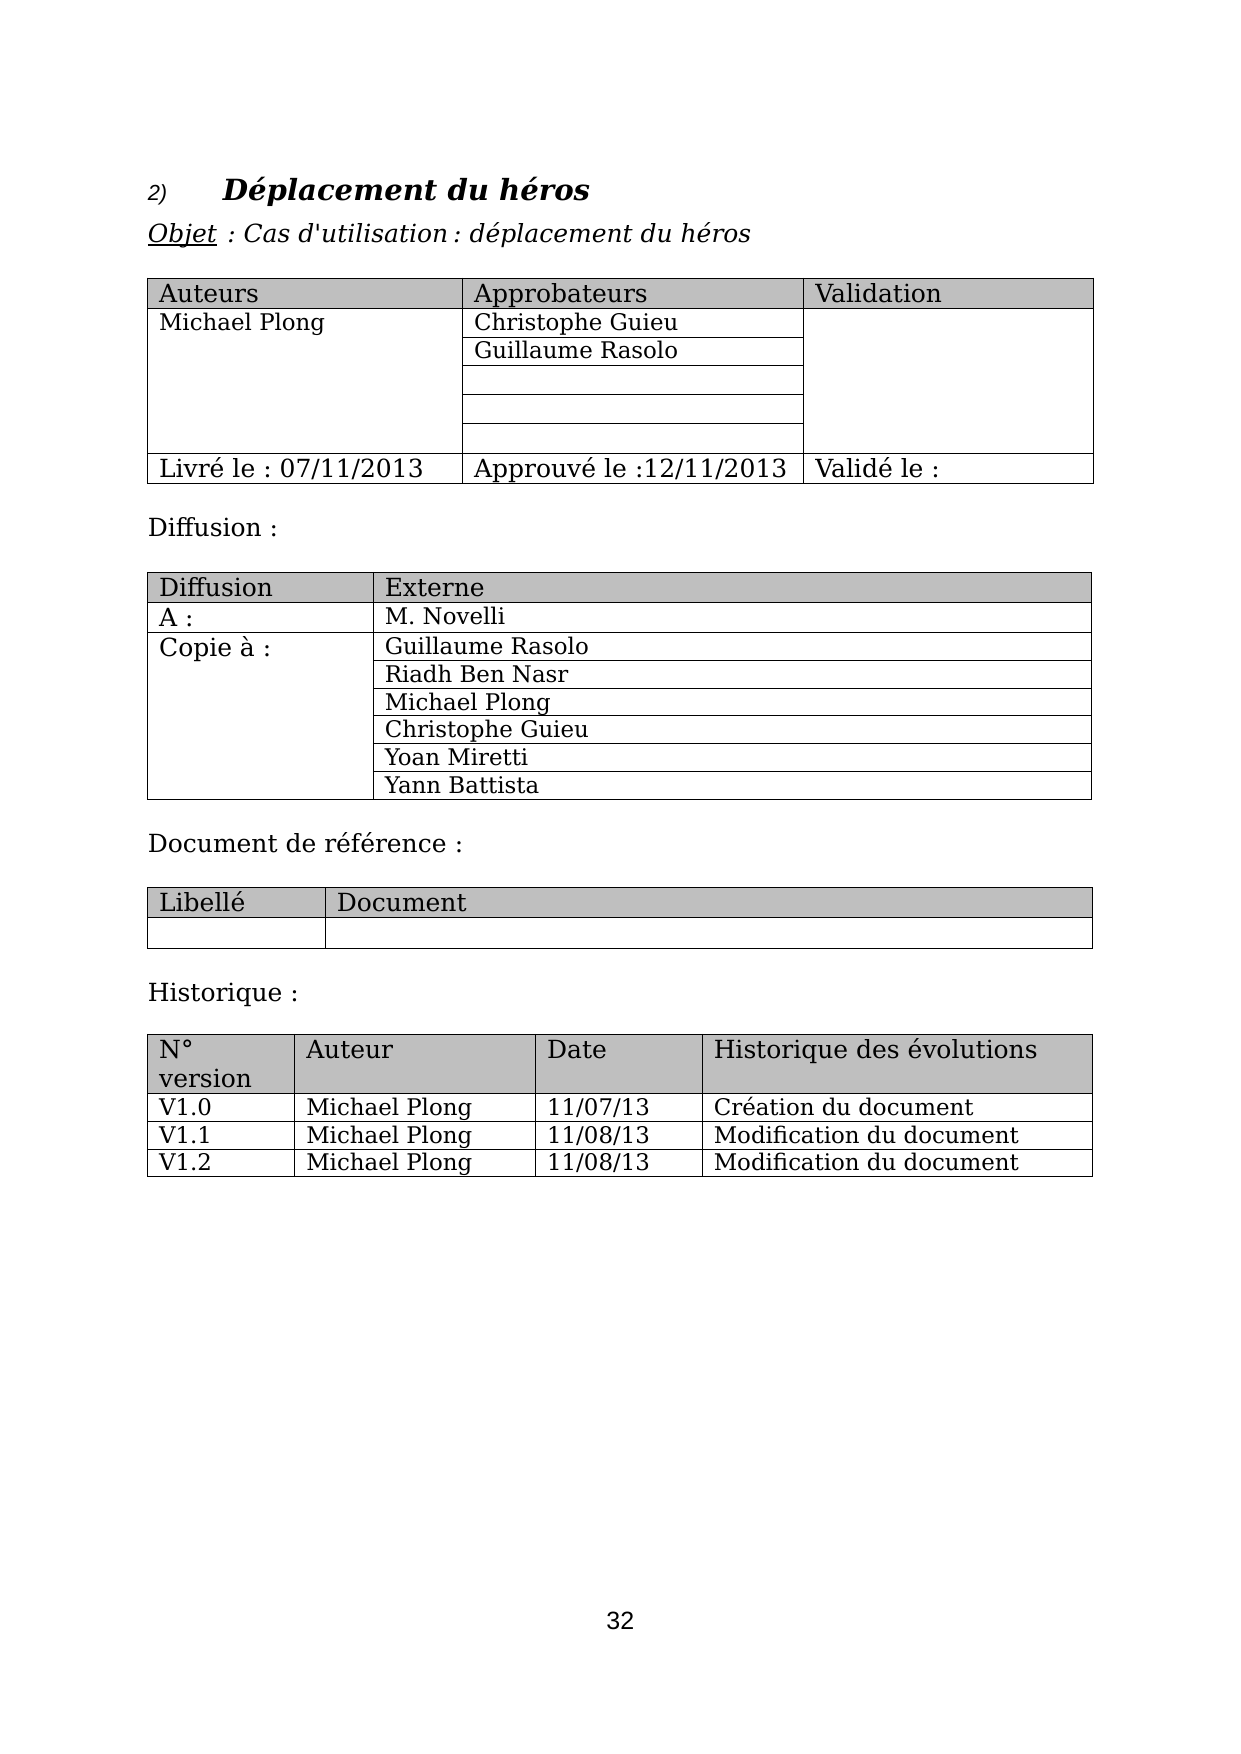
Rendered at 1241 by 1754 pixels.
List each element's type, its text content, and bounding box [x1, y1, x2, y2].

table_cell Michael Plong [374, 689, 1091, 715]
table_cell V1.2 [148, 1150, 294, 1176]
table_cell [463, 366, 803, 394]
text Historique : [148, 978, 1093, 1007]
table_cell Riadh Ben Nasr [374, 661, 1091, 688]
table_cell M. Novelli [374, 603, 1091, 632]
table_header Document [326, 888, 1092, 917]
table_cell Michael Plong [295, 1094, 535, 1121]
table_cell [463, 395, 803, 423]
table_header Date [536, 1035, 702, 1093]
text Document de référence : [148, 829, 1093, 858]
table_header Historique des évolutions [703, 1035, 1092, 1093]
table_header Diffusion [148, 573, 373, 602]
table_cell V1.1 [148, 1122, 294, 1148]
table_cell Yoan Miretti [374, 744, 1091, 771]
table_cell [463, 424, 803, 453]
subtitle Déplacement du héros [148, 173, 1093, 207]
table_header N° version [148, 1035, 294, 1093]
table_header Auteur [295, 1035, 535, 1093]
table_cell Livré le : 07/11/2013 [148, 454, 462, 483]
table_cell Modification du document [703, 1122, 1092, 1148]
table_cell [326, 918, 1092, 947]
table_cell Guillaume Rasolo [374, 633, 1091, 660]
table_cell Approuvé le :12/11/2013 [463, 454, 803, 483]
table_cell Michael Plong [148, 309, 462, 453]
table_header Auteurs [148, 279, 462, 308]
table_cell [804, 309, 1093, 453]
table_cell Validé le : [804, 454, 1093, 483]
text Diffusion : [148, 513, 1093, 543]
table_cell Yann Battista [374, 772, 1091, 798]
table_cell 08/11/13 [536, 1122, 702, 1148]
table_cell Modification du document [703, 1150, 1092, 1176]
table_cell Christophe Guieu [374, 716, 1091, 743]
table_cell Copie à : [148, 633, 373, 798]
table_cell Christophe Guieu [463, 309, 803, 337]
table_header Externe [374, 573, 1091, 602]
table_cell Michael Plong [295, 1122, 535, 1148]
table_cell Michael Plong [295, 1150, 535, 1176]
table_header Libellé [148, 888, 325, 917]
table_cell 08/11/13 [536, 1150, 702, 1176]
table_cell 07/11/13 [536, 1094, 702, 1121]
table_cell [148, 918, 325, 947]
table_header Validation [804, 279, 1093, 308]
text Objet : Cas d'utilisation : déplacement du héros [148, 219, 1093, 248]
table_header Approbateurs [463, 279, 803, 308]
table_cell A : [148, 603, 373, 632]
table_cell Création du document [703, 1094, 1092, 1121]
table_cell V1.0 [148, 1094, 294, 1121]
table_cell Guillaume Rasolo [463, 338, 803, 365]
